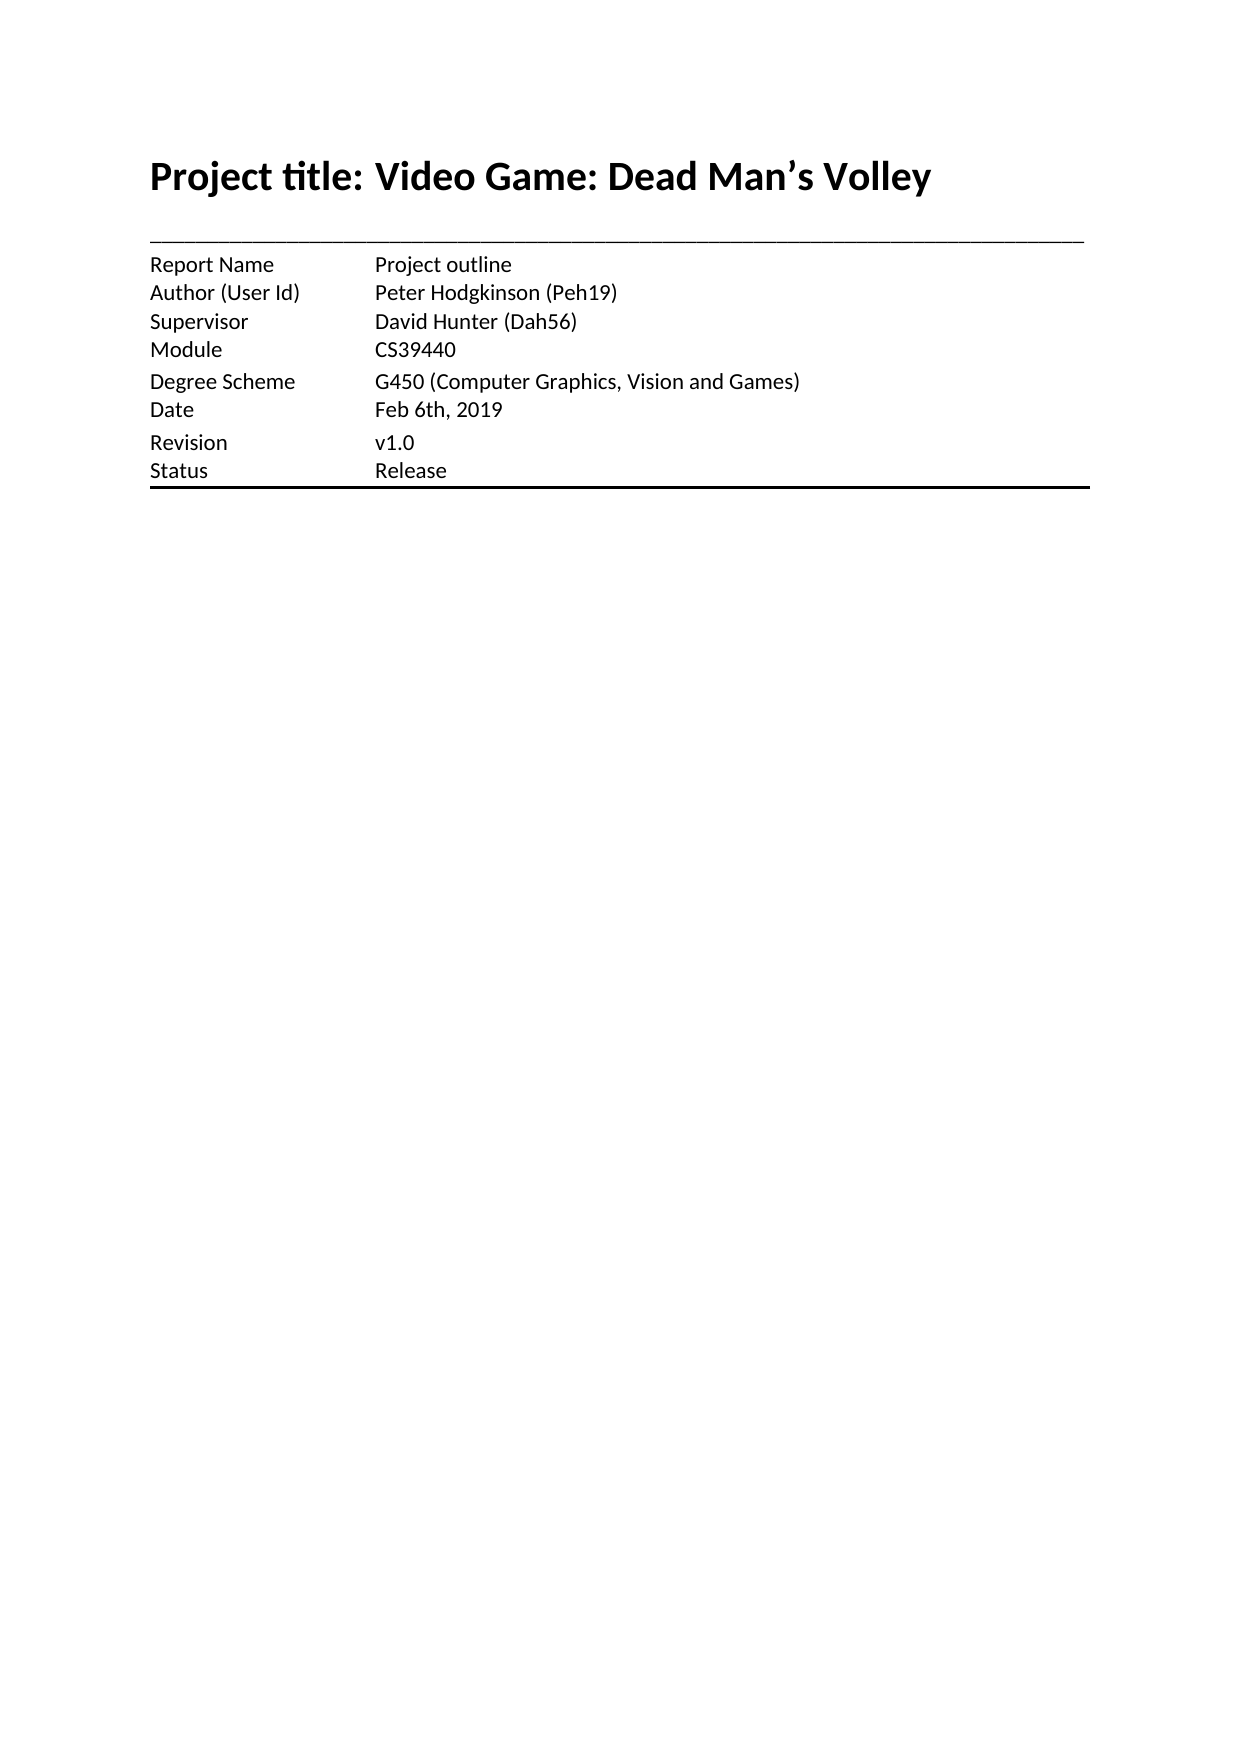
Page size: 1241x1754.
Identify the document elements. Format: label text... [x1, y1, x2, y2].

text Project title: Video Game: Dead Man’s Volley [150, 150, 1090, 201]
text Degree Scheme G450 (Computer Graphics, Vision and Games) [150, 367, 1090, 395]
text Revision v1.0 [150, 428, 1090, 456]
text Module CS39440 [150, 335, 1090, 363]
text Status Release [150, 456, 1090, 486]
text Supervisor David Hunter (Dah56) [150, 307, 1090, 335]
text Author (User Id) Peter Hodgkinson (Peh19) [150, 278, 1090, 307]
text __________________________________________________________________________________ [150, 218, 1090, 246]
text Date Feb 6th, 2019 [150, 396, 1090, 424]
text Report Name Project outline [150, 250, 1090, 278]
